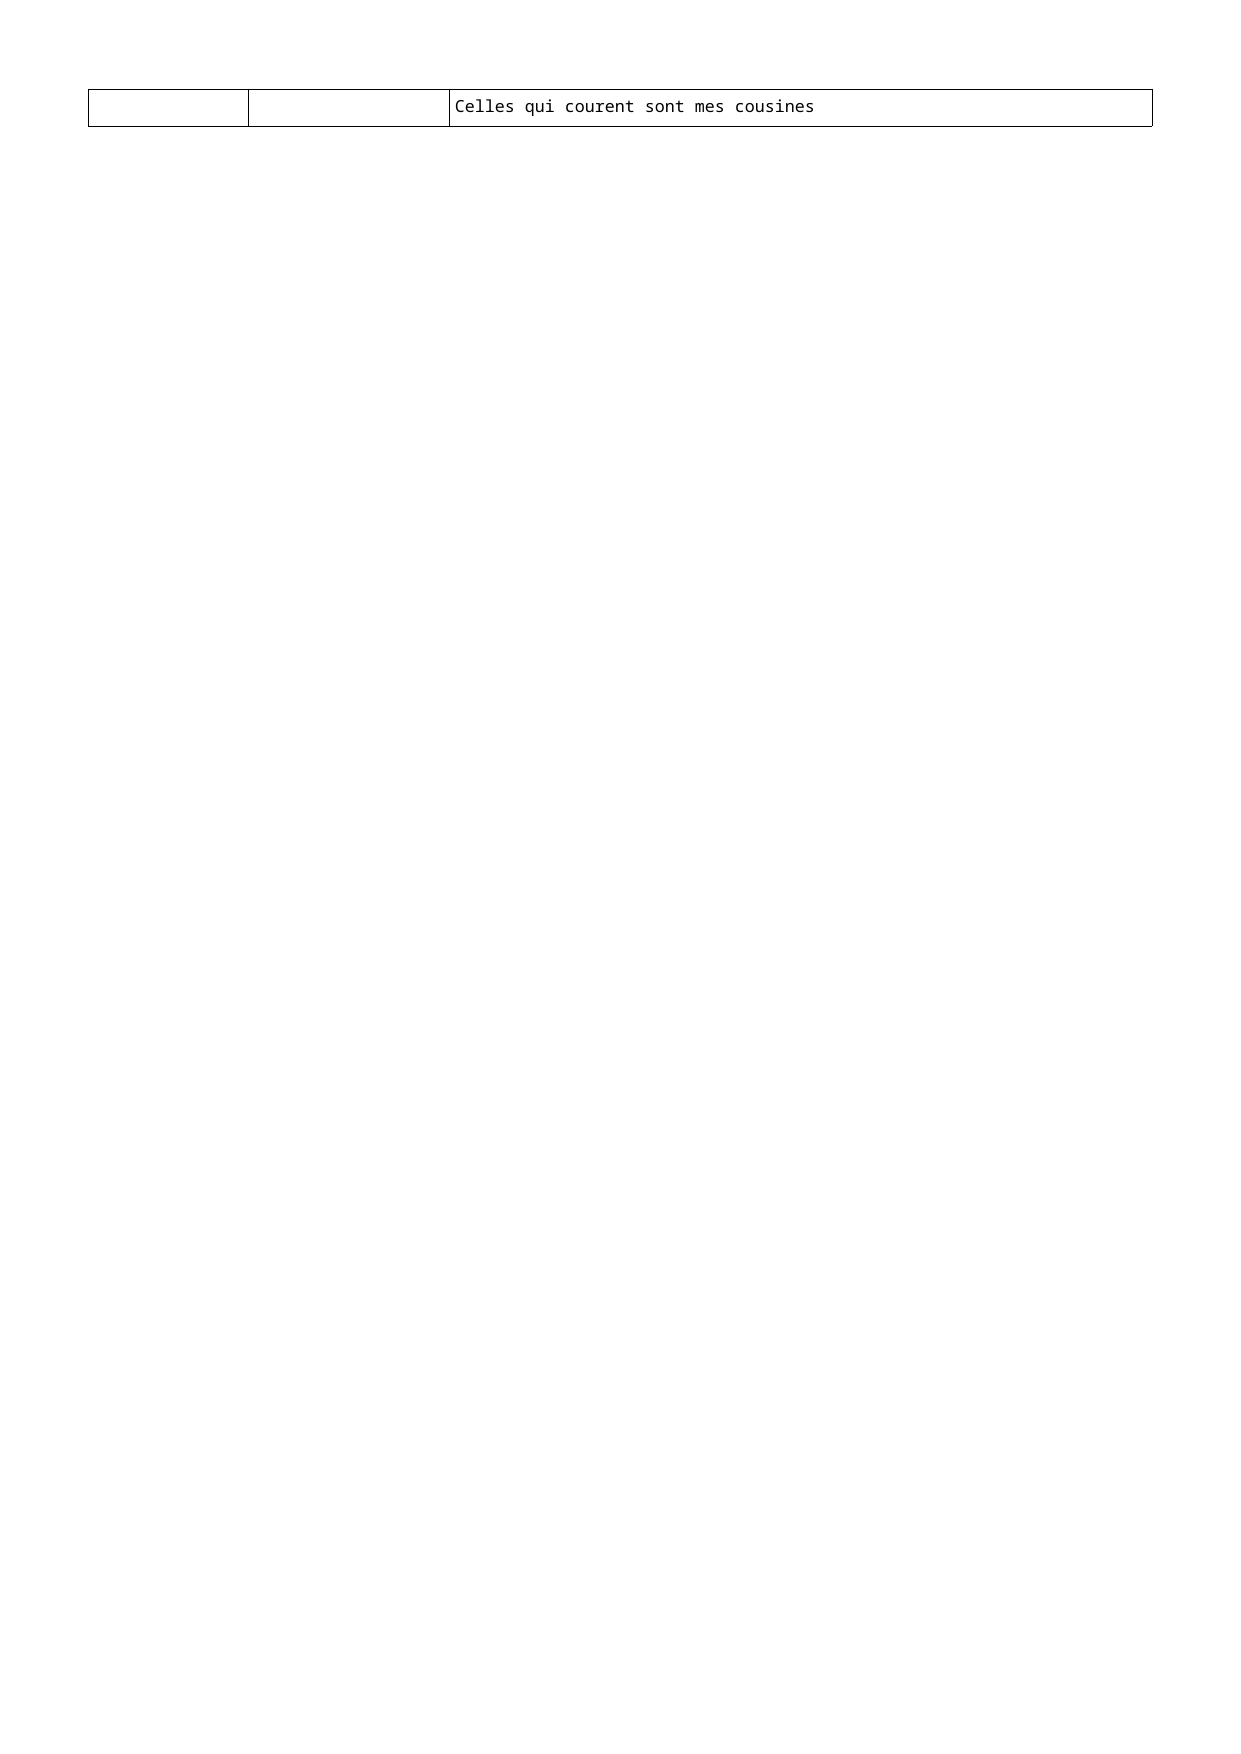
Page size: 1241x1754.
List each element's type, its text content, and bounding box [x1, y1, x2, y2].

table_cell [89, 90, 248, 126]
table_cell [249, 90, 449, 126]
table_cell Celles qui courent sont mes cousines [450, 90, 1152, 126]
